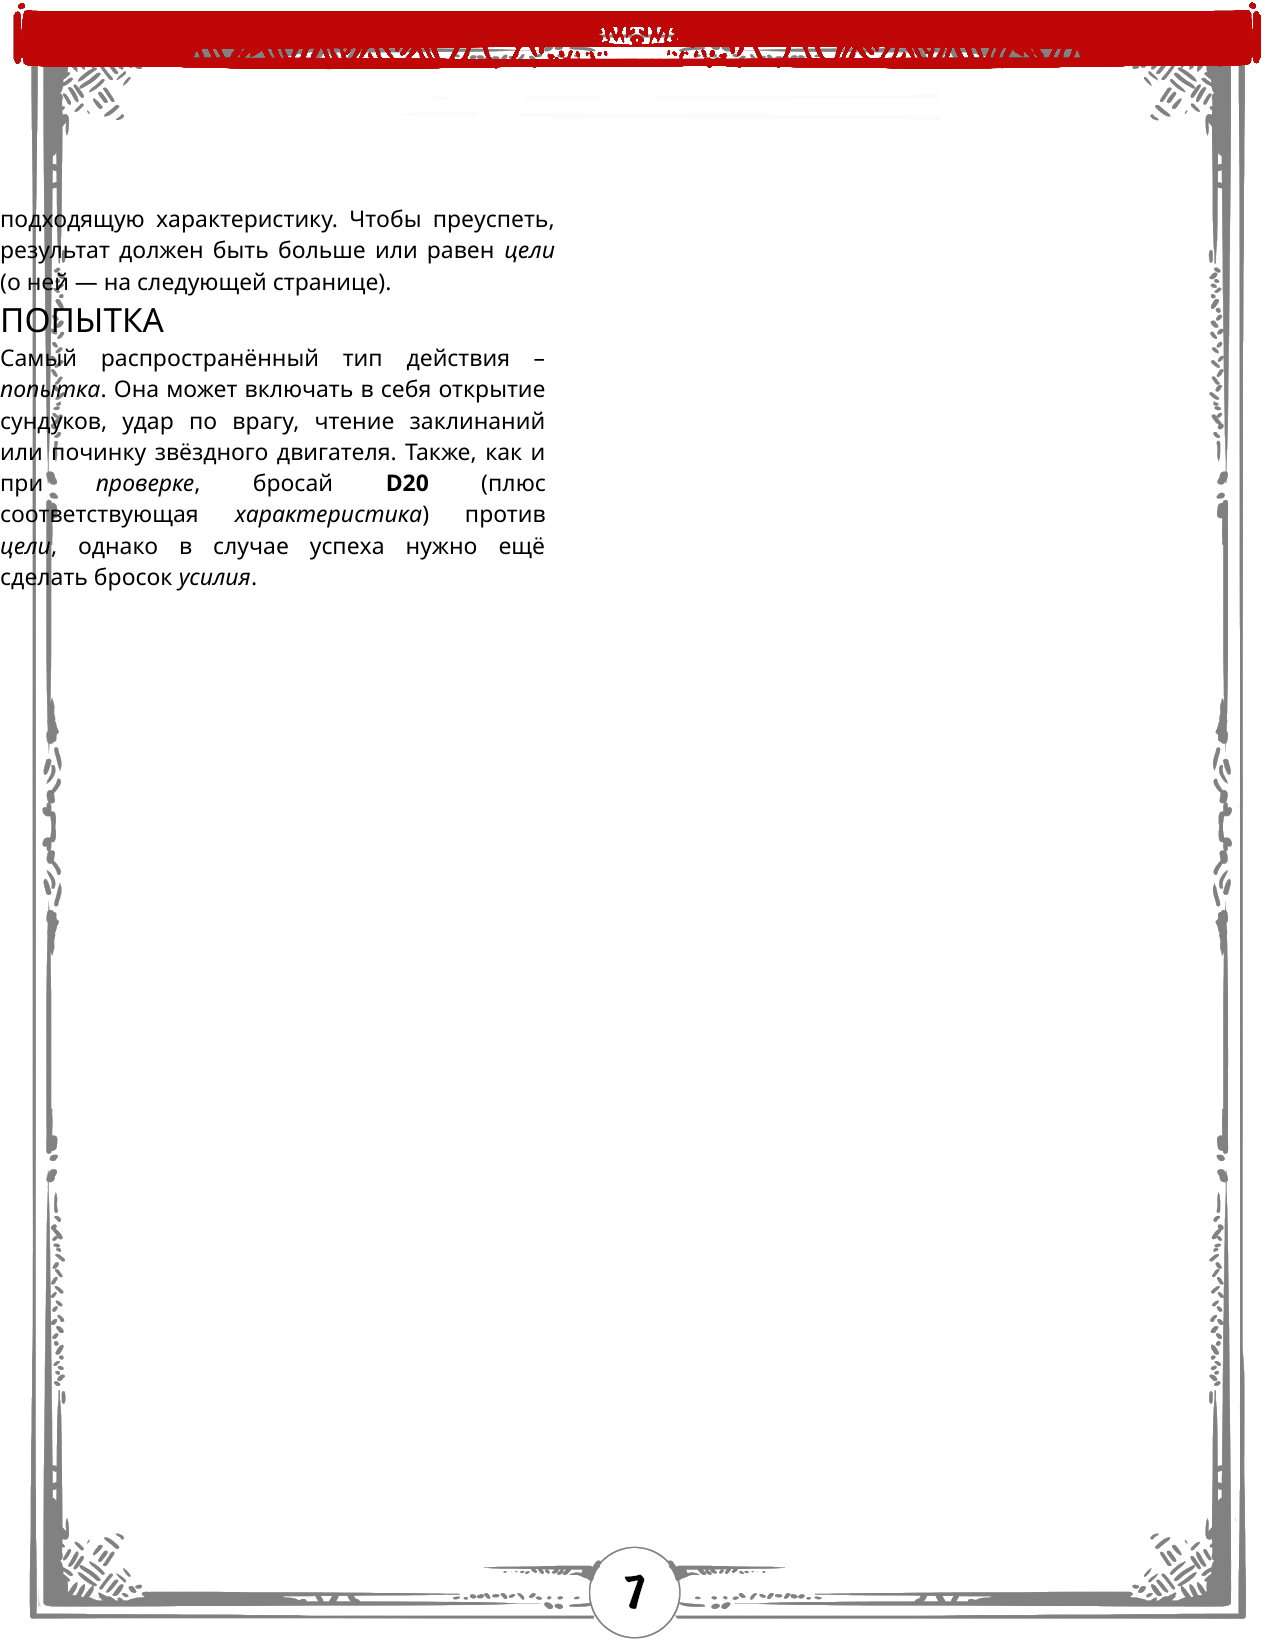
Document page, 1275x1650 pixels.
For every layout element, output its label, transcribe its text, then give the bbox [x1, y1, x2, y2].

text Самый распространённый тип действия – попытка. Она может включать в себя открытие сундуков, удар по врагу, чтение заклинаний или починку звёздного двигателя. Также, как и при проверке, бросай D20 (плюс соответствующая характеристика) против цели, однако в случае успеха нужно ещё сделать бросок усилия. [0, 342, 546, 592]
picture [0, 0, 1275, 1647]
subtitle ПОПЫТКА [0, 297, 546, 342]
text подходящую характеристику. Чтобы преуспеть, результат должен быть больше или равен цели (о ней — на следующей странице). [0, 203, 555, 297]
